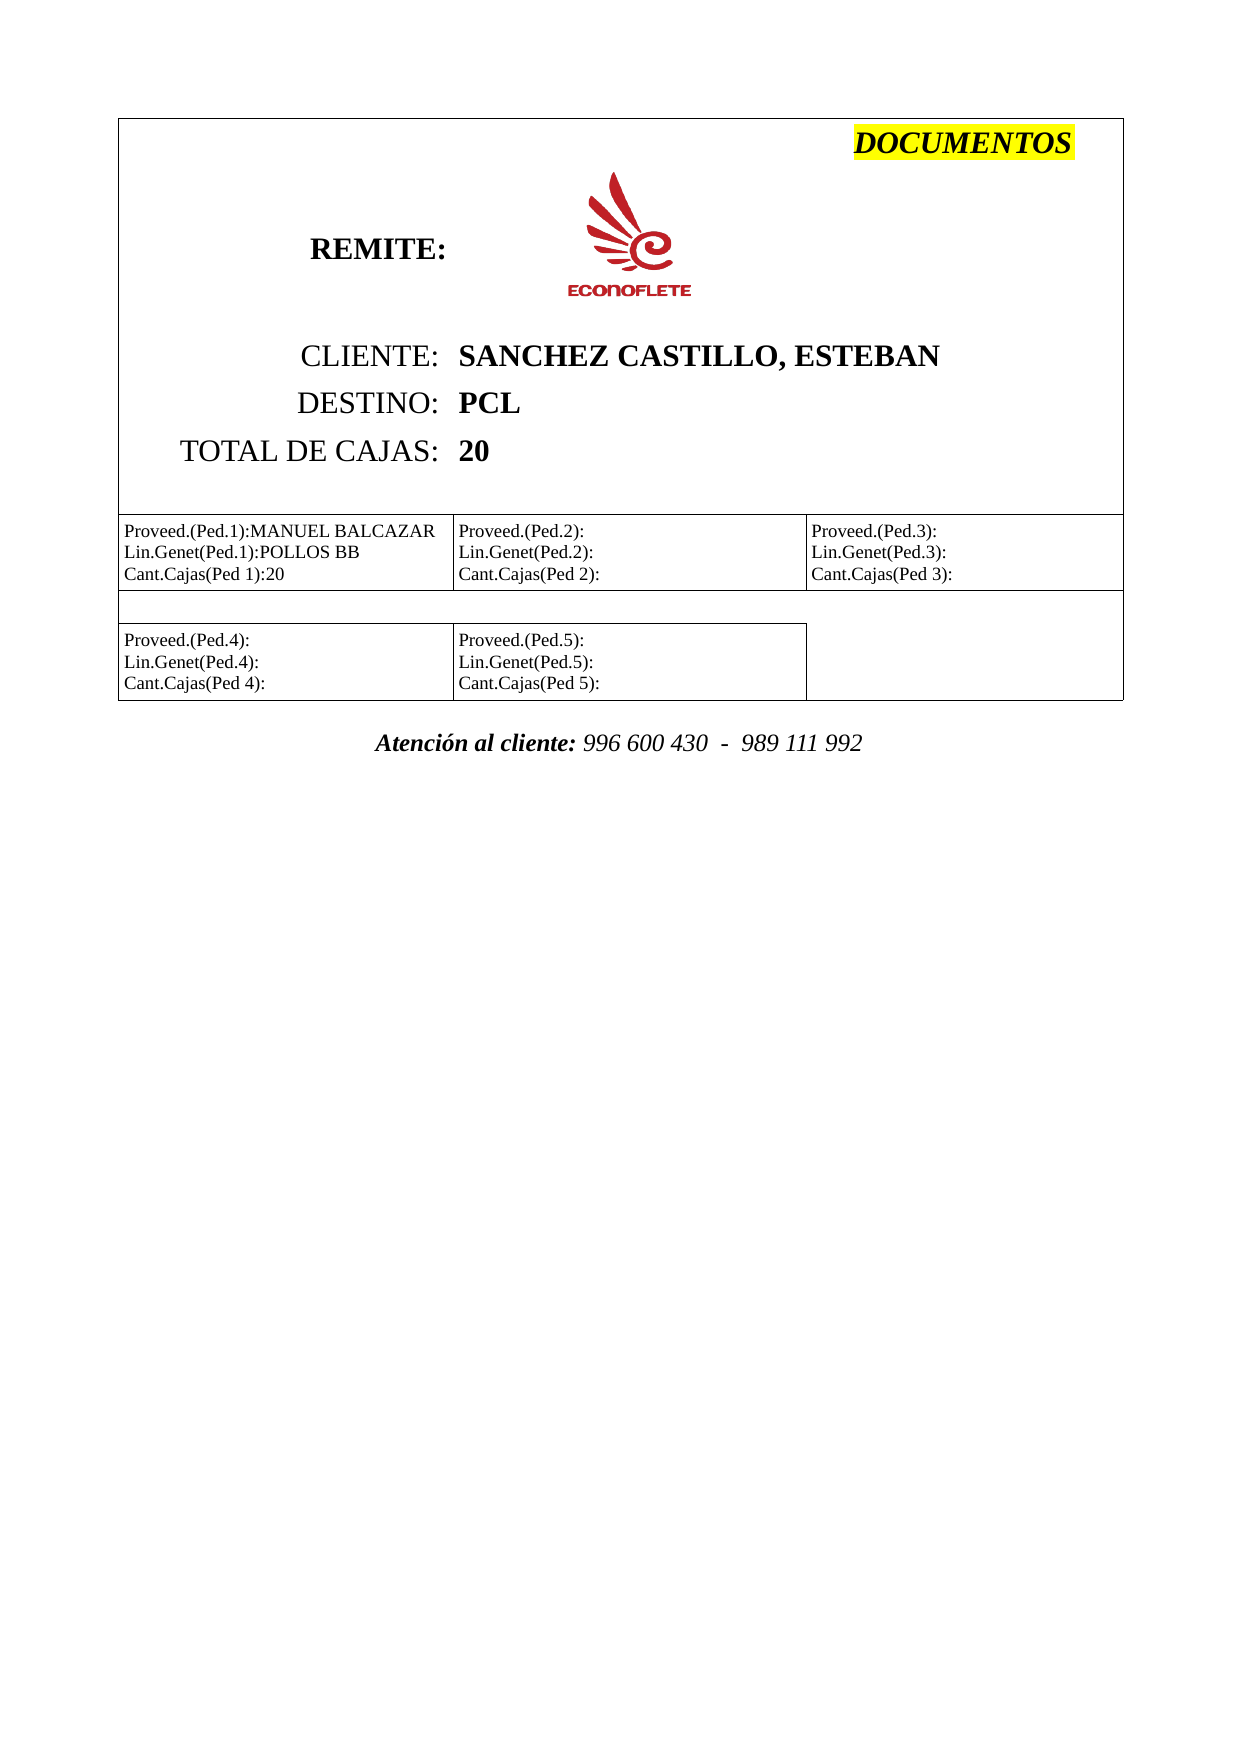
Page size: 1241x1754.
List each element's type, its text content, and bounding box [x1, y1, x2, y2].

table_cell [806, 474, 1123, 514]
table_cell [453, 591, 806, 623]
table_cell PCL [453, 379, 806, 426]
table_header [453, 119, 806, 166]
table_cell 20 [453, 426, 1123, 474]
table_cell [453, 474, 806, 514]
table_cell [806, 591, 1123, 623]
table_cell Proveed.(Ped.5): Lin.Genet(Ped.5): Cant.Cajas(Ped 5): [454, 624, 806, 699]
table_cell [807, 623, 1123, 699]
table_cell Proveed.(Ped.4): Lin.Genet(Ped.4): Cant.Cajas(Ped 4): [119, 624, 453, 699]
table_cell [806, 379, 1123, 426]
table_cell Proveed.(Ped.1):MANUEL BALCAZAR Lin.Genet(Ped.1):POLLOS BB Cant.Cajas(Ped 1):20 [119, 515, 453, 590]
table_cell SANCHEZ CASTILLO, ESTEBAN [453, 332, 1123, 379]
picture [552, 171, 707, 297]
table_cell TOTAL DE CAJAS: [119, 426, 453, 474]
table_cell Proveed.(Ped.3): Lin.Genet(Ped.3): Cant.Cajas(Ped 3): [807, 515, 1123, 590]
table_header [119, 119, 453, 166]
table_cell [453, 166, 806, 332]
table_cell [806, 166, 1123, 332]
table_cell DESTINO: [119, 379, 453, 426]
table_cell [119, 591, 453, 623]
table_cell [119, 474, 453, 514]
table_cell REMITE: [119, 166, 453, 332]
table_cell CLIENTE: [119, 332, 453, 379]
table_header DOCUMENTOS [806, 119, 1123, 166]
text Atención al cliente: 996 600 430 - 989 111 992 [118, 728, 1122, 757]
table_cell Proveed.(Ped.2): Lin.Genet(Ped.2): Cant.Cajas(Ped 2): [454, 515, 806, 590]
